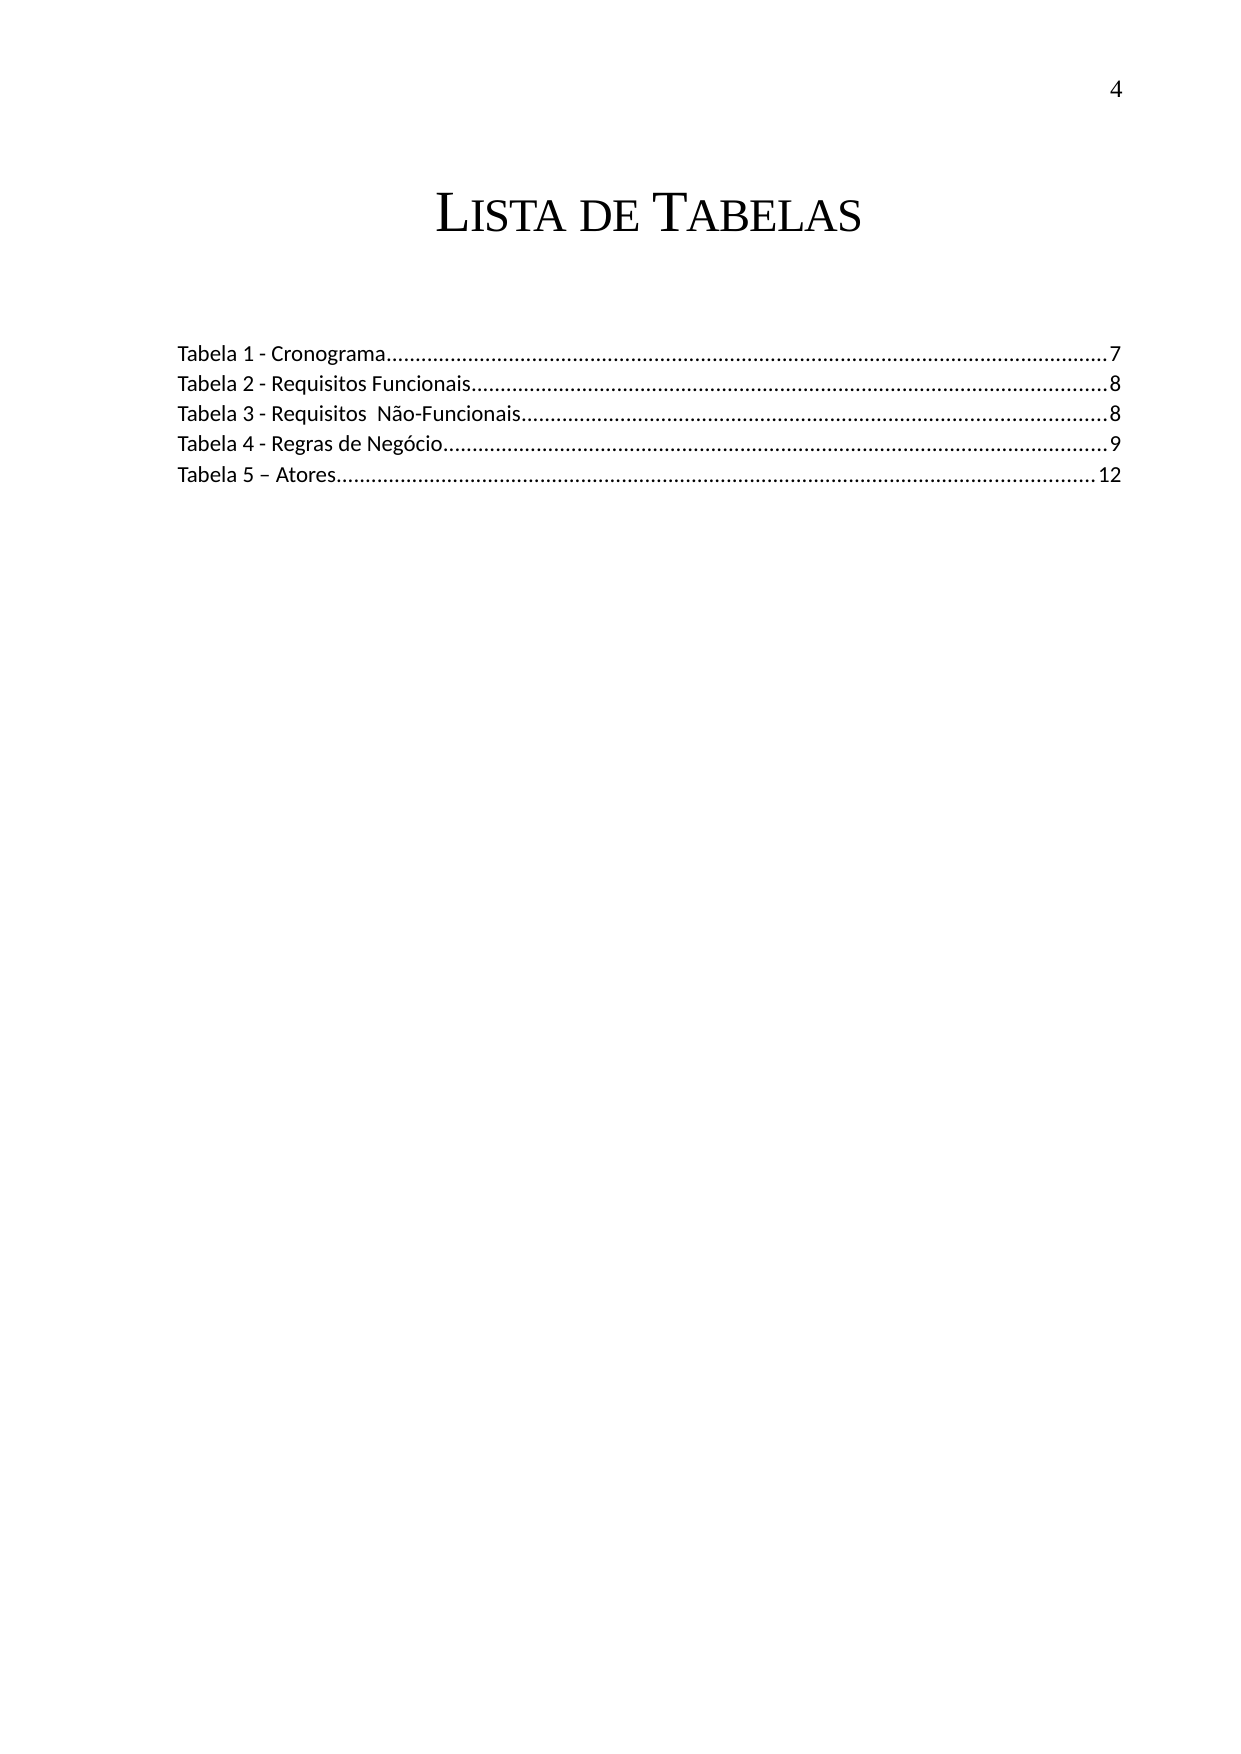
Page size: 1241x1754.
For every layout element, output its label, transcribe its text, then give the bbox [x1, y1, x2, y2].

text Tabela 2 - Requisitos Funcionais 8 [177, 369, 1122, 397]
text Tabela 5 – Atores 12 [177, 460, 1122, 488]
title Lista de Tabelas [177, 177, 1122, 244]
text Tabela 1 - Cronograma 7 [177, 339, 1122, 367]
text Tabela 4 - Regras de Negócio 9 [177, 429, 1122, 457]
text Tabela 3 - Requisitos Não-Funcionais 8 [177, 399, 1122, 427]
